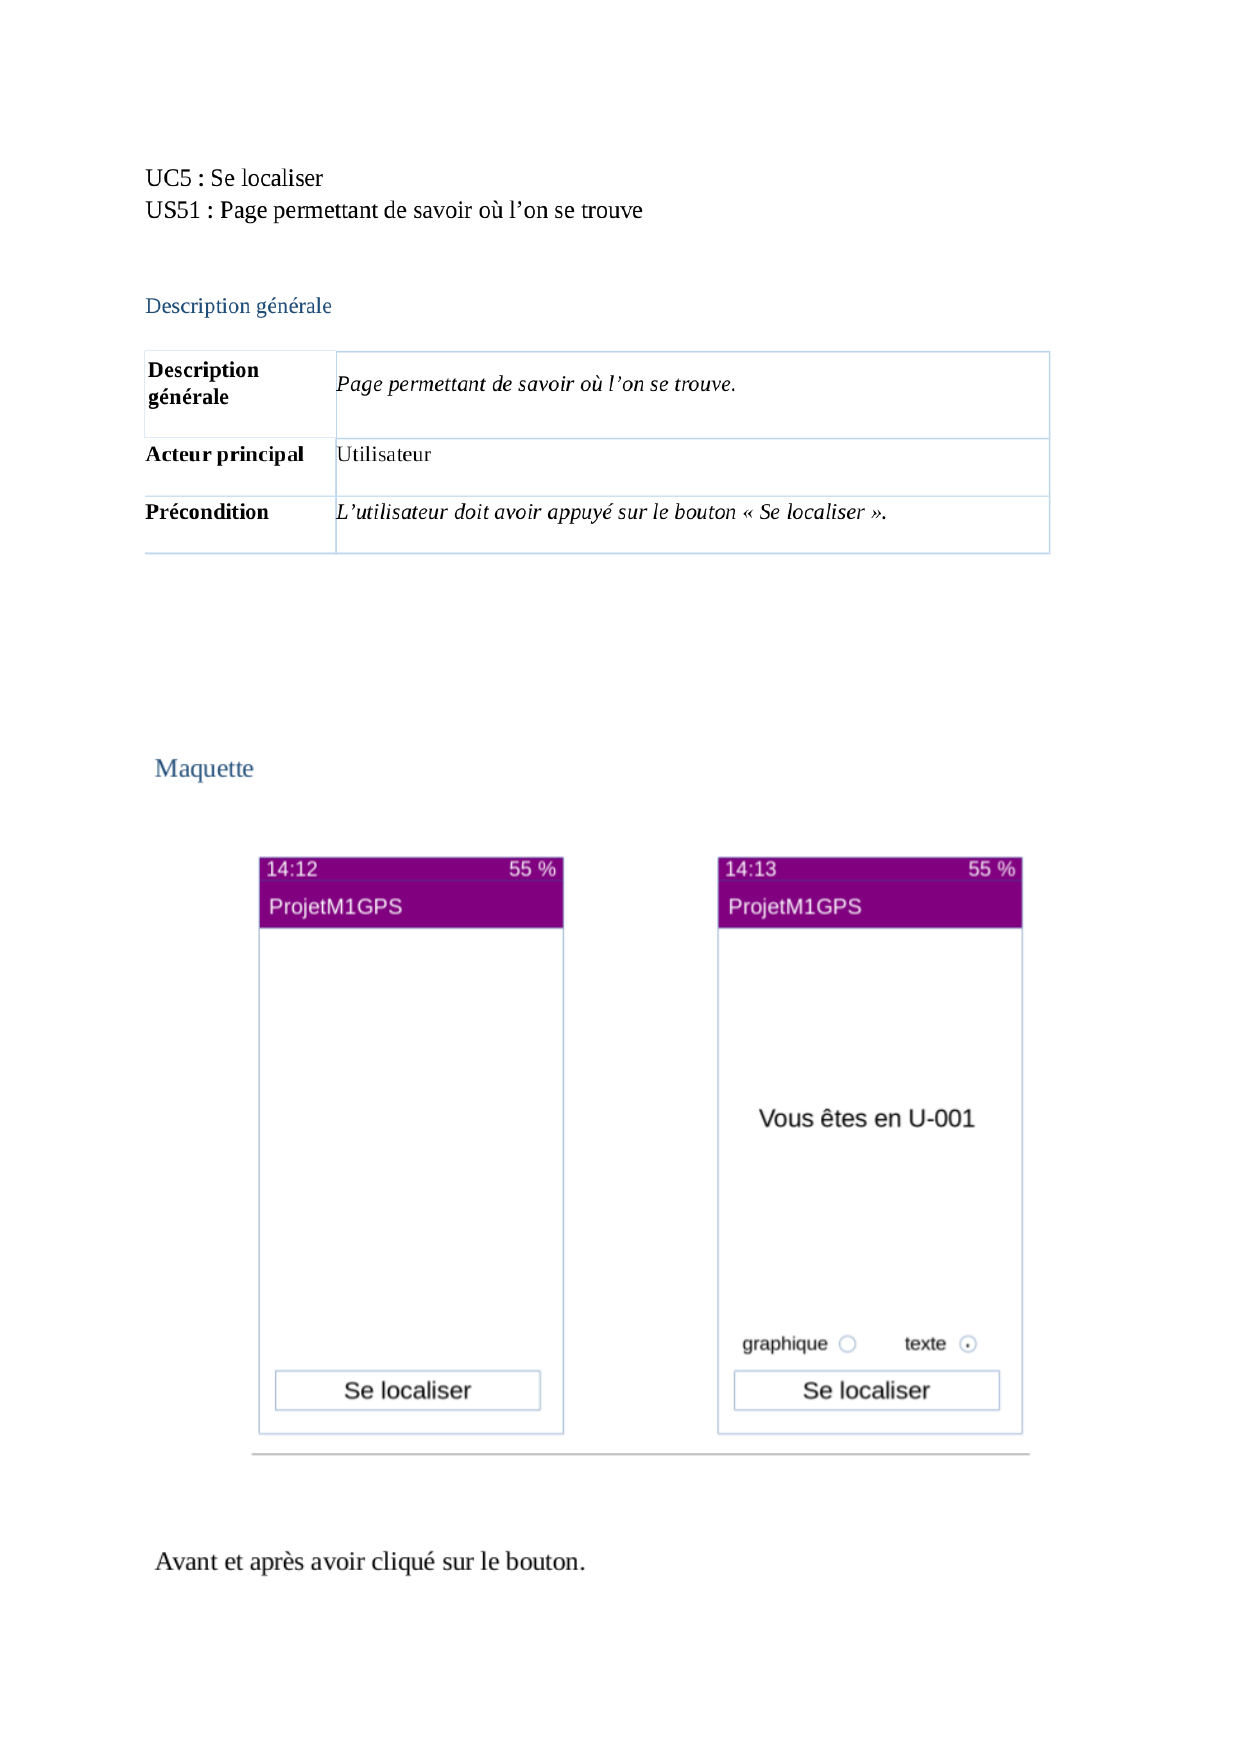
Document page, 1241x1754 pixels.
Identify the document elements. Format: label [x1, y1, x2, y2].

picture [122, 146, 1127, 597]
picture [118, 730, 1123, 1608]
